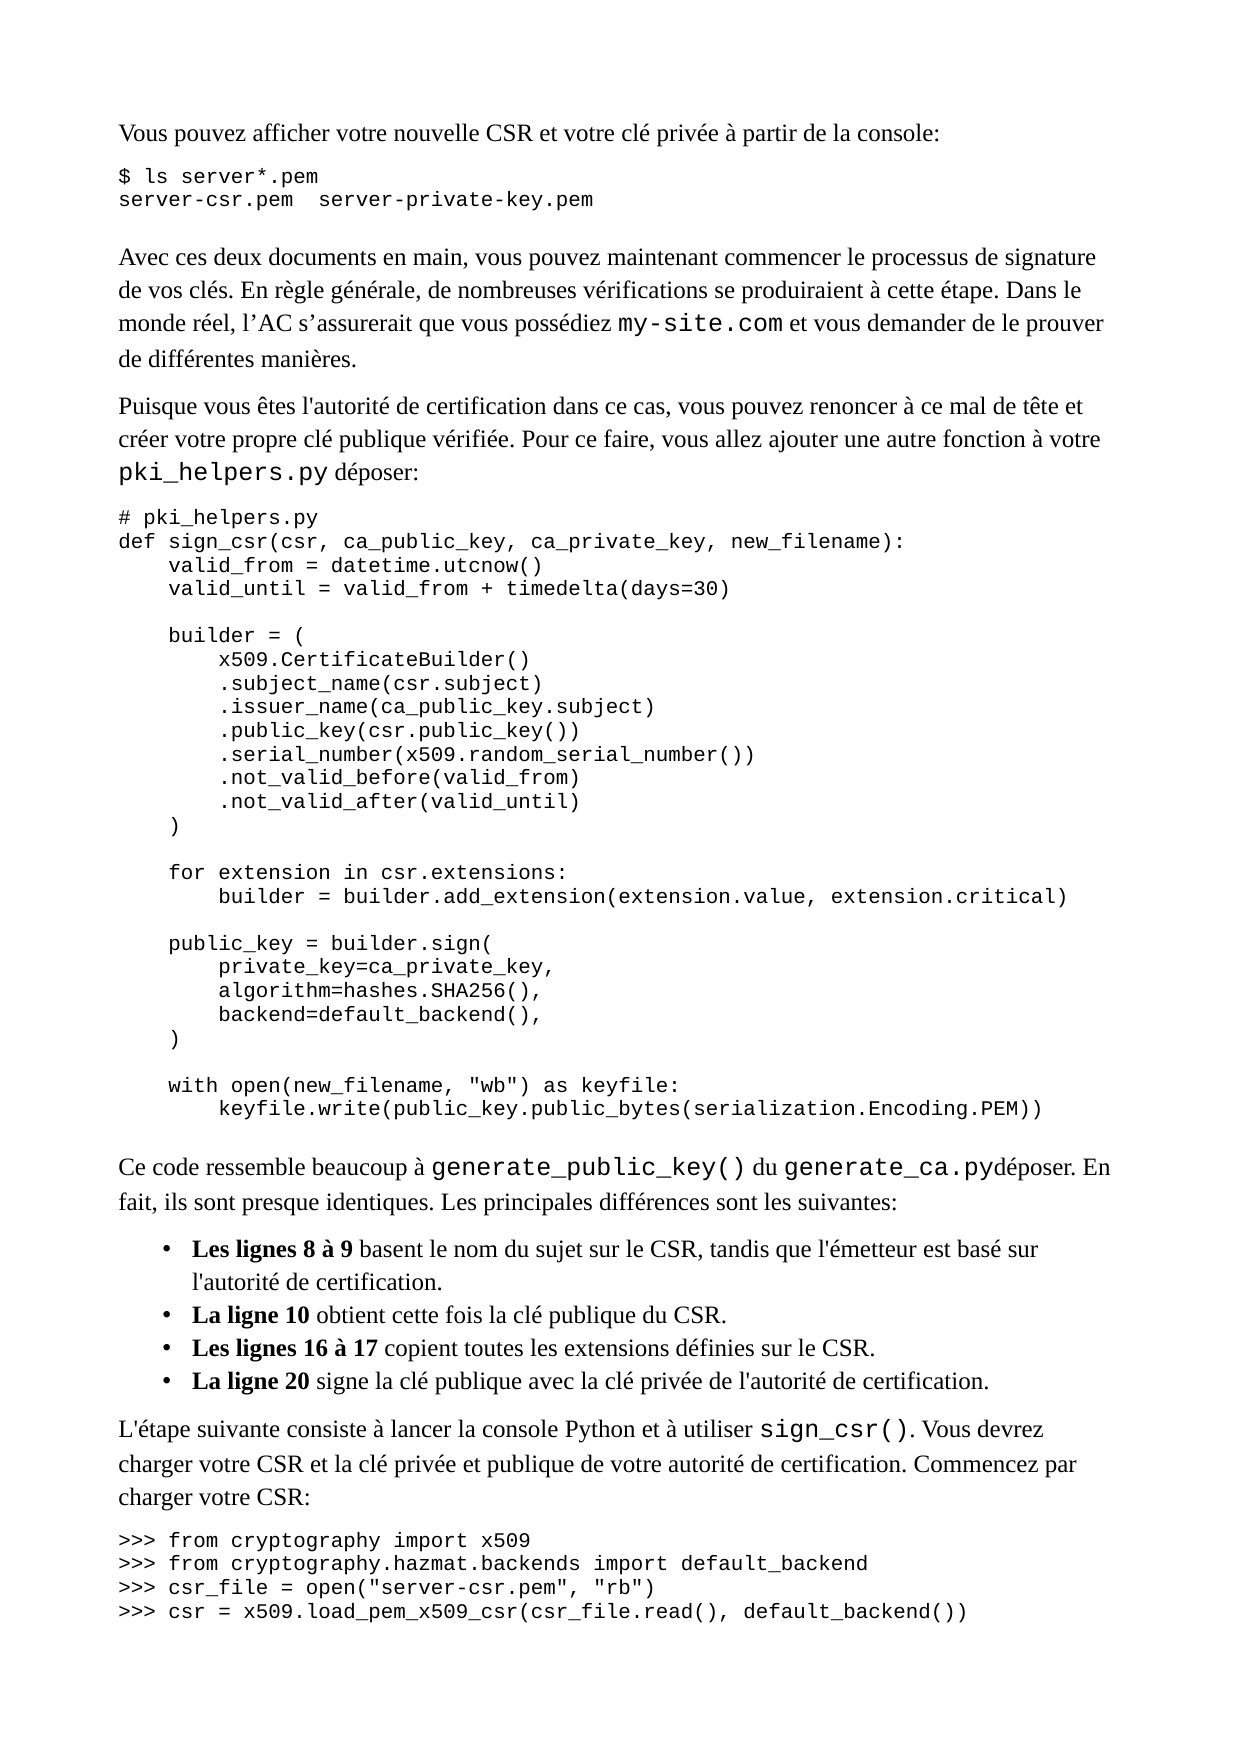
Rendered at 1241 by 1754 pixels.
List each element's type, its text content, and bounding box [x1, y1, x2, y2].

text .issuer_name(ca_public_key.subject) [118, 696, 1122, 720]
text >>> csr_file = open("server-csr.pem", "rb") [118, 1577, 1122, 1601]
text .serial_number(x509.random_serial_number()) [118, 744, 1122, 767]
text with open(new_filename, "wb") as keyfile: [118, 1075, 1122, 1098]
text >>> from cryptography.hazmat.backends import default_backend [118, 1553, 1122, 1577]
text valid_until = valid_from + timedelta(days=30) [118, 578, 1122, 602]
list Les lignes 16 à 17 copient toutes les extensions définies sur le CSR. [162, 1333, 1122, 1362]
list La ligne 10 obtient cette fois la clé publique du CSR. [162, 1300, 1122, 1329]
text .not_valid_before(valid_from) [118, 767, 1122, 791]
text Avec ces deux documents en main, vous pouvez maintenant commencer le processus de signature de vos clés. En règle générale, de nombreuses vérifications se produiraient à cette étape. Dans le monde réel, l’AC s’assurerait que vous possédiez my-site.com et vous demander de le prouver de différentes manières. [118, 242, 1122, 372]
list La ligne 20 signe la clé publique avec la clé privée de l'autorité de certification. [162, 1366, 1122, 1395]
text >>> from cryptography import x509 [118, 1530, 1122, 1553]
text ) [118, 1027, 1122, 1051]
text $ ls server*.pem [118, 166, 1122, 189]
text server-csr.pem server-private-key.pem [118, 189, 1122, 213]
text public_key = builder.sign( [118, 933, 1122, 957]
text algorithm=hashes.SHA256(), [118, 980, 1122, 1004]
text >>> csr = x509.load_pem_x509_csr(csr_file.read(), default_backend()) [118, 1601, 1122, 1624]
list Les lignes 8 à 9 basent le nom du sujet sur le CSR, tandis que l'émetteur est basé sur l'autorité de certification. [162, 1234, 1122, 1296]
text valid_from = datetime.utcnow() [118, 554, 1122, 578]
text builder = ( [118, 626, 1122, 649]
text x509.CertificateBuilder() [118, 649, 1122, 673]
text .subject_name(csr.subject) [118, 673, 1122, 696]
text backend=default_backend(), [118, 1004, 1122, 1027]
text for extension in csr.extensions: [118, 862, 1122, 886]
text Vous pouvez afficher votre nouvelle CSR et votre clé privée à partir de la console: [118, 118, 1122, 147]
text Puisque vous êtes l'autorité de certification dans ce cas, vous pouvez renoncer à ce mal de tête et créer votre propre clé publique vérifiée. Pour ce faire, vous allez ajouter une autre fonction à votre pki_helpers.py déposer: [118, 391, 1122, 488]
text # pki_helpers.py [118, 507, 1122, 531]
text .public_key(csr.public_key()) [118, 720, 1122, 744]
text keyfile.write(public_key.public_bytes(serialization.Encoding.PEM)) [118, 1098, 1122, 1122]
text ) [118, 815, 1122, 838]
text Ce code ressemble beaucoup à generate_public_key() du generate_ca.pydéposer. En fait, ils sont presque identiques. Les principales différences sont les suivantes: [118, 1152, 1122, 1215]
text builder = builder.add_extension(extension.value, extension.critical) [118, 886, 1122, 909]
text private_key=ca_private_key, [118, 957, 1122, 980]
text L'étape suivante consiste à lancer la console Python et à utiliser sign_csr(). Vous devrez charger votre CSR et la clé privée et publique de votre autorité de certification. Commencez par charger votre CSR: [118, 1414, 1122, 1511]
text .not_valid_after(valid_until) [118, 791, 1122, 815]
text def sign_csr(csr, ca_public_key, ca_private_key, new_filename): [118, 531, 1122, 554]
